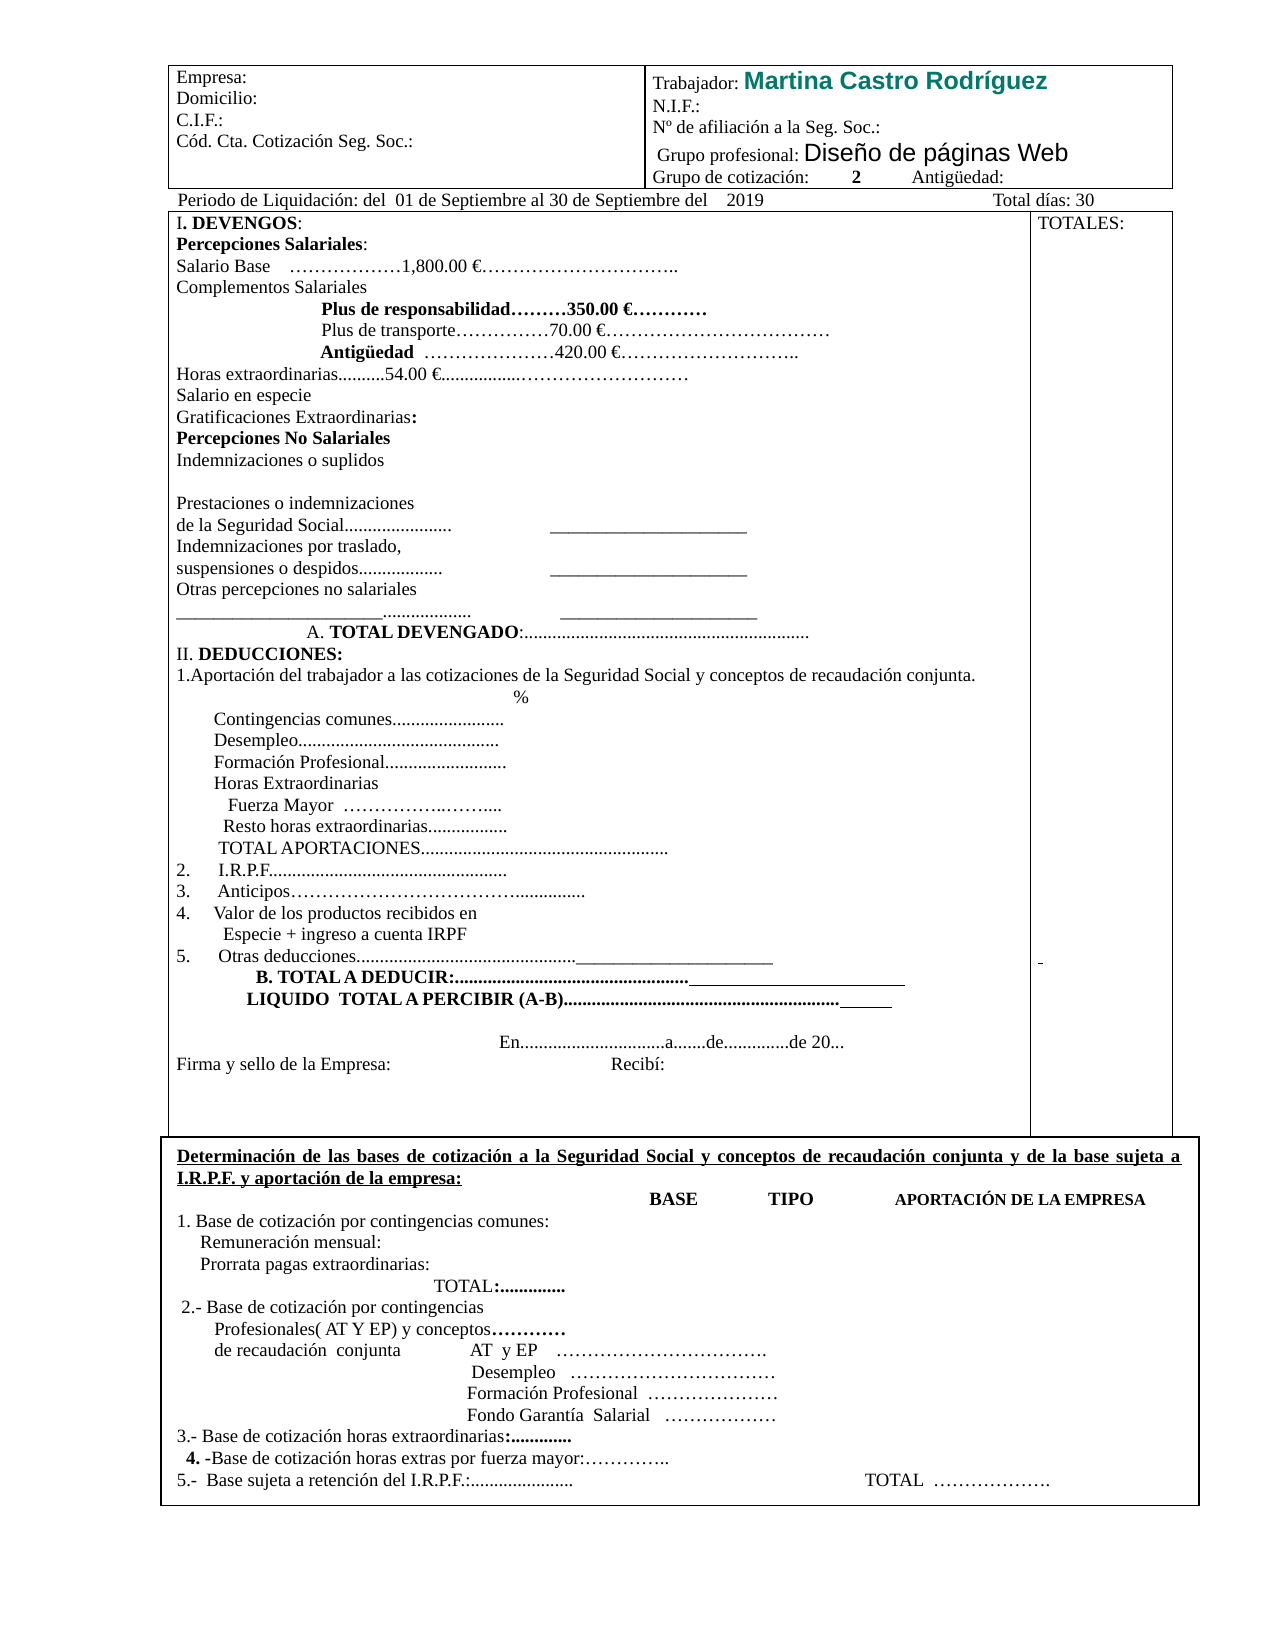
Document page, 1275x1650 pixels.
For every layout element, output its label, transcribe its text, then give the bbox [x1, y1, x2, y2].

text Determinación de las bases de cotización a la Seguridad Social y conceptos de recaudación conjunta y de la base sujeta a I.R.P.F. y aportación de la empresa: [177, 1145, 1183, 1188]
text Profesionales( AT Y EP) y conceptos………… [177, 1318, 1183, 1339]
text 1. Base de cotización por contingencias comunes: [177, 1210, 1183, 1231]
text Desempleo …………………………… [177, 1361, 1183, 1382]
table_header Trabajador: Martina Castro Rodríguez N.I.F.: Nº de afiliación a la Seg. Soc.: Grupo profesional: Diseño de páginas Web Grupo de cotización: 2 Antigüedad: [646, 66, 1172, 188]
text BASE TIPO APORTACIÓN DE LA EMPRESA [177, 1188, 1183, 1210]
text Remuneración mensual: [177, 1231, 1183, 1253]
text TOTAL:.............. [177, 1274, 1183, 1296]
text 5.- Base sujeta a retención del I.R.P.F.:...................... TOTAL ………………. [177, 1468, 1183, 1490]
table_header TOTALES: [1031, 212, 1172, 1136]
text 3.- Base de cotización horas extraordinarias:............. [177, 1425, 1183, 1447]
text Periodo de Liquidación: del 01 de Septiembre al 30 de Septiembre del 2019 Total días: 30 [177, 189, 1098, 211]
text [162, 1138, 1198, 1505]
text 4. -Base de cotización horas extras por fuerza mayor:………….. [177, 1447, 1183, 1468]
text Fondo Garantía Salarial ……………… [177, 1404, 1183, 1425]
table_header I. DEVENGOS: Percepciones Salariales: Salario Base ………………1,800.00 €………………………….. Complementos Salariales Plus de responsabilidad………350.00 €………… Plus de transporte……………70.00 €……………………………… Antigüedad …………………420.00 €……………………….. Horas extraordinarias..........54.00 €.................……………………… Salario en especie Gratificaciones Extraordinarias: Percepciones No Salariales Indemnizaciones o suplidos Prestaciones o indemnizaciones de la Seguridad Social....................... _____________________ Indemnizaciones por traslado, suspensiones o despidos.................. _____________________ Otras percepciones no salariales ______________________................... _____________________ A. TOTAL DEVENGADO:............................................................. II. DEDUCCIONES: 1.Aportación del trabajador a las cotizaciones de la Seguridad Social y conceptos de recaudación conjunta. % Contingencias comunes........................ Desempleo........................................... Formación Profesional.......................... Horas Extraordinarias Fuerza Mayor ……………..…….... Resto horas extraordinarias................. TOTAL APORTACIONES..................................................... 2. I.R.P.F................................................... 3. Anticipos………………………………............... 4. Valor de los productos recibidos en Especie + ingreso a cuenta IRPF 5. Otras deducciones..............................................._____________________ B. TOTAL A DEDUCIR:.................................................. LIQUIDO TOTAL A PERCIBIR (A-B)........................................................... En...............................a.......de..............de 20... Firma y sello de la Empresa: Recibí: [169, 212, 1030, 1136]
text 2.- Base de cotización por contingencias [177, 1296, 1183, 1318]
text Formación Profesional ………………… [177, 1382, 1183, 1404]
table_header Empresa: Domicilio: C.I.F.: Cód. Cta. Cotización Seg. Soc.: [169, 66, 644, 188]
text de recaudación conjunta AT y EP ……………………………. [177, 1339, 1183, 1361]
text Prorrata pagas extraordinarias: [177, 1253, 1183, 1274]
